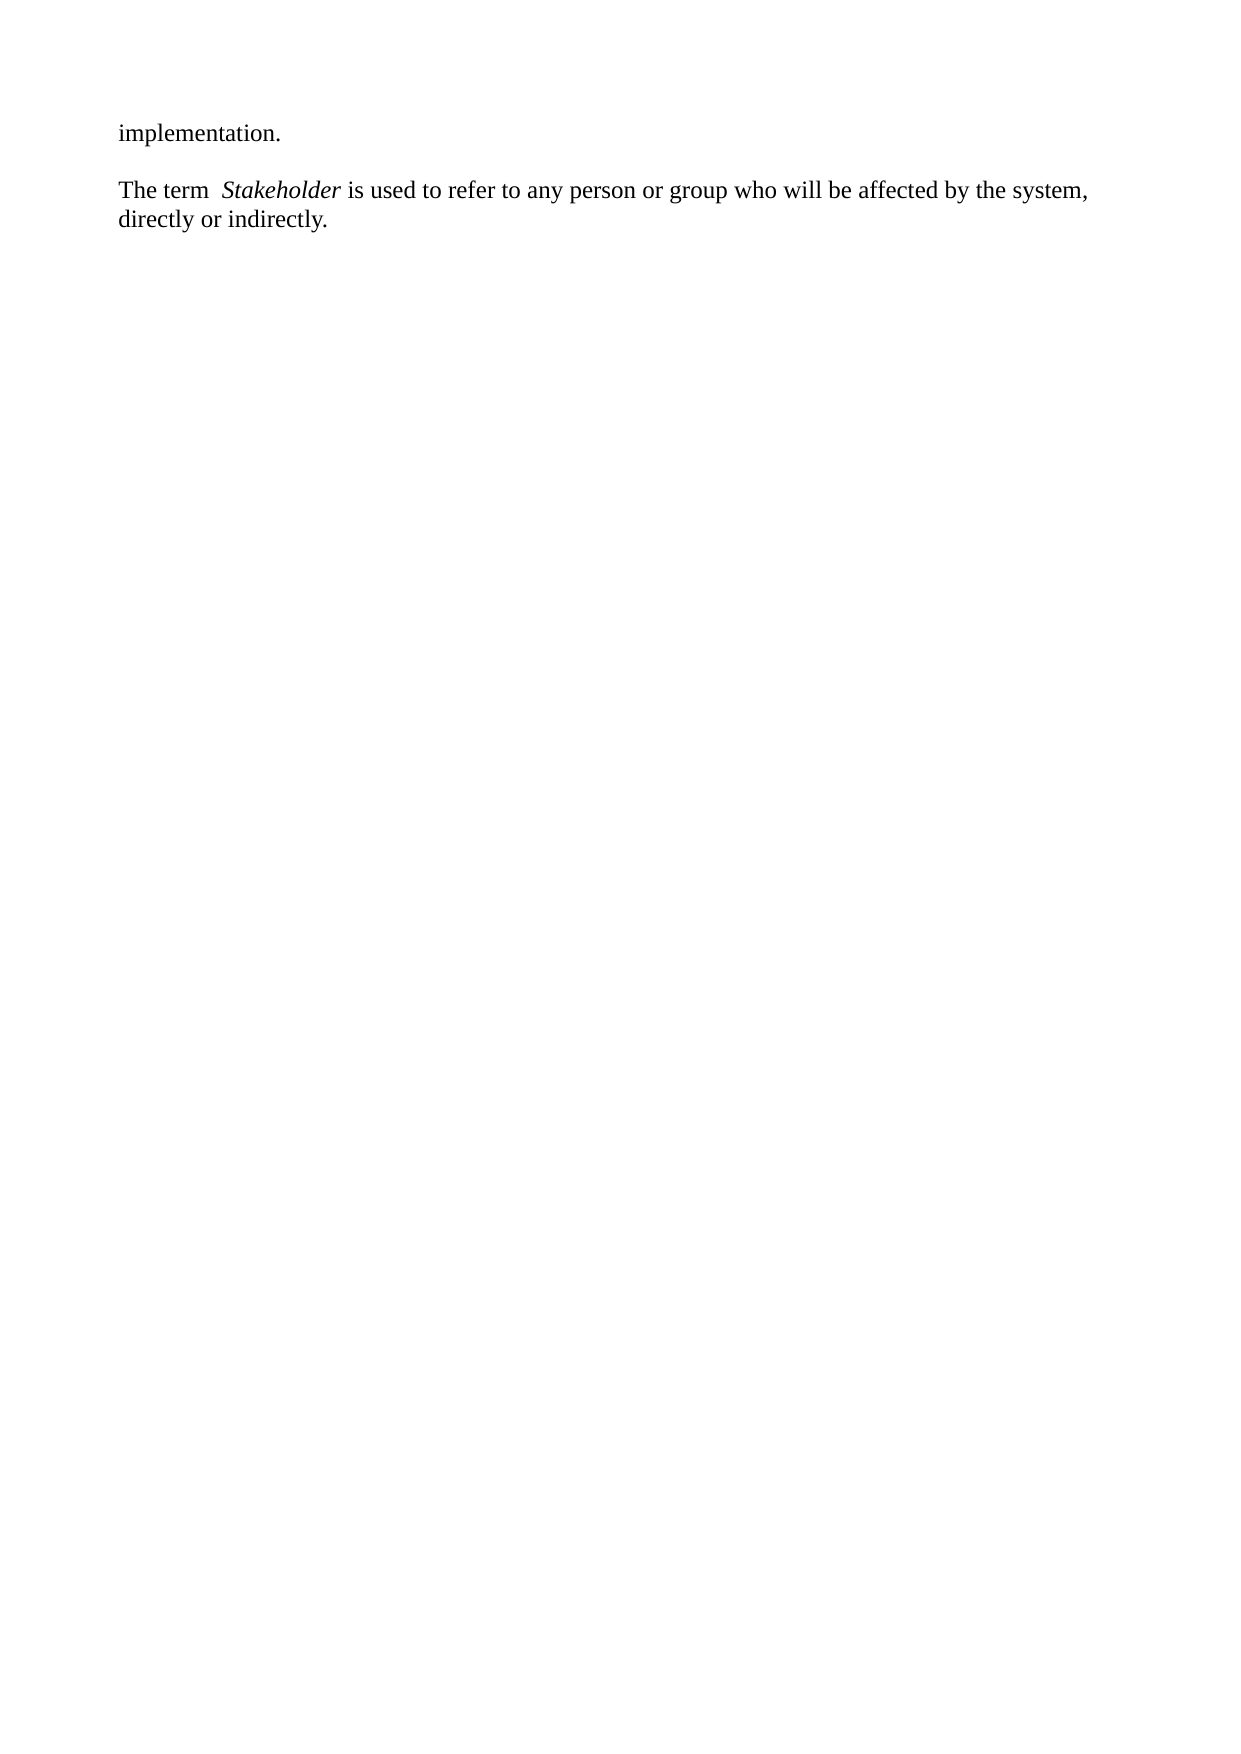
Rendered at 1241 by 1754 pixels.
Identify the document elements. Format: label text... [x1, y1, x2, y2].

text The term Stakeholder is used to refer to any person or group who will be affected by the system, directly or indirectly. [118, 176, 1122, 233]
text implementation. [118, 118, 1122, 147]
